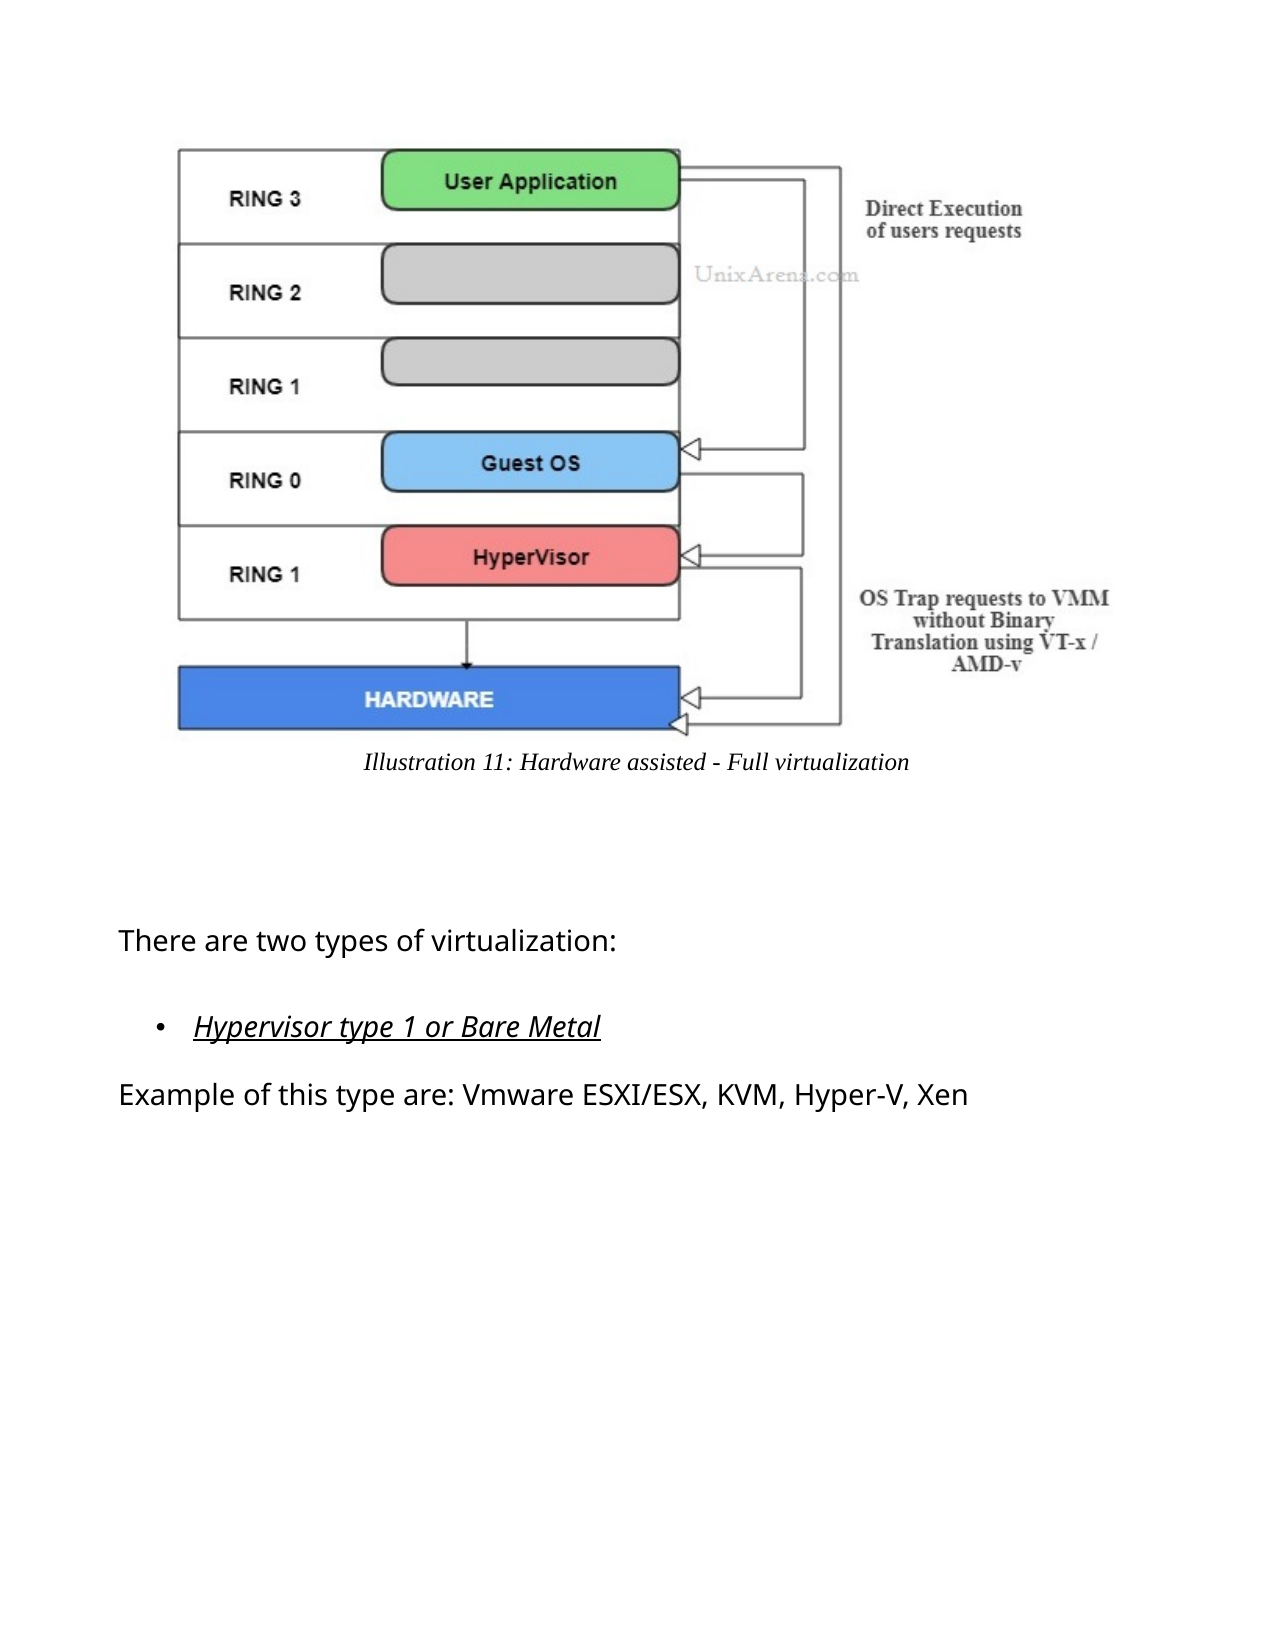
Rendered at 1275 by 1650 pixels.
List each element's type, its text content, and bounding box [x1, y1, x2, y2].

text Illustration 11: Hardware assisted - Full virtualization [159, 742, 1116, 776]
picture [159, 130, 1116, 742]
text There are two types of virtualization: [118, 920, 1157, 959]
